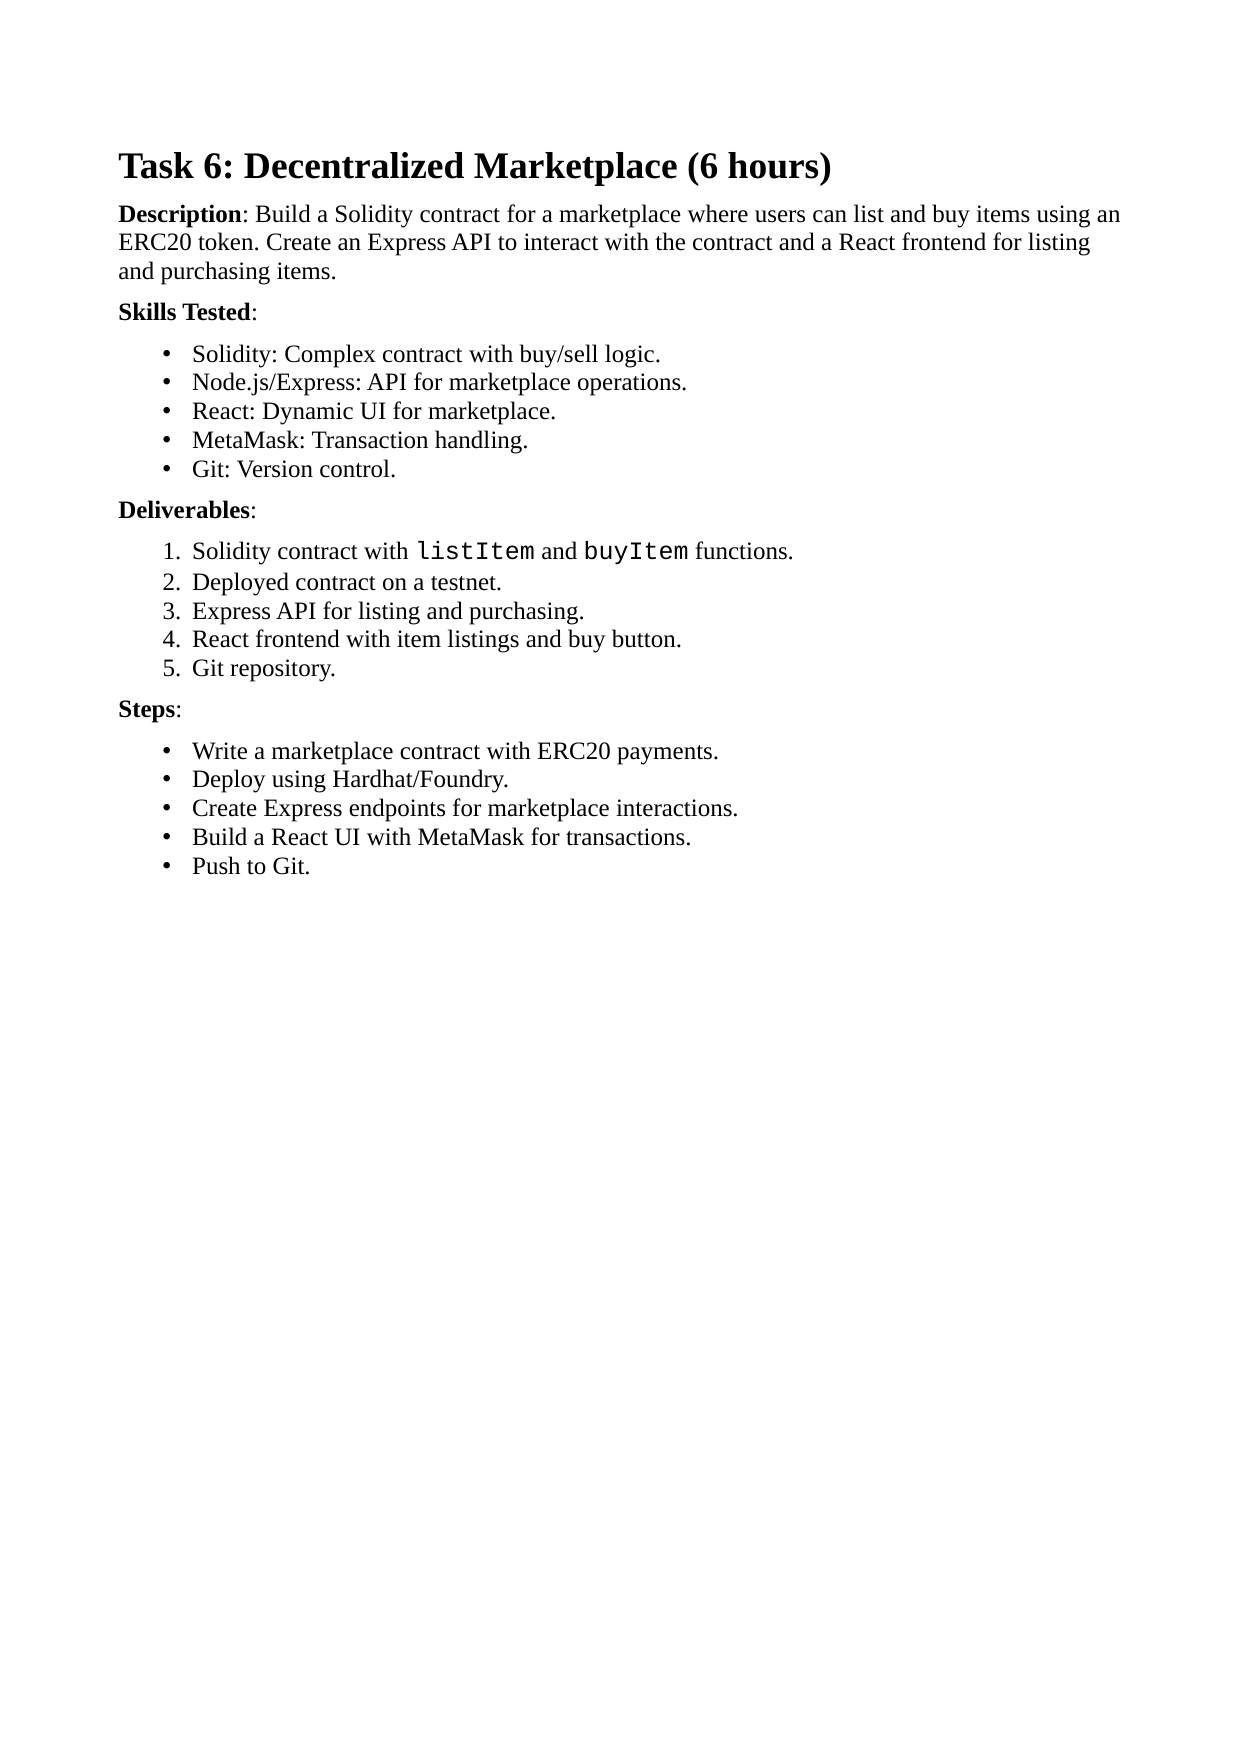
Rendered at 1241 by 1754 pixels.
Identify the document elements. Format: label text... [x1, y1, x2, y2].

list MetaMask: Transaction handling. [162, 425, 1122, 454]
text Skills Tested: [118, 297, 1122, 326]
list Deploy using Hardhat/Foundry. [162, 764, 1122, 793]
list Solidity: Complex contract with buy/sell logic. [162, 339, 1122, 367]
list Solidity contract with listItem and buyItem functions. [162, 536, 1122, 567]
list React frontend with item listings and buy button. [162, 624, 1122, 653]
list Git: Version control. [162, 454, 1122, 482]
list Build a React UI with MetaMask for transactions. [162, 822, 1122, 851]
text Description: Build a Solidity contract for a marketplace where users can list and buy items using an ERC20 token. Create an Express API to interact with the contract and a React frontend for listing and purchasing items. [118, 199, 1122, 285]
list Node.js/Express: API for marketplace operations. [162, 367, 1122, 396]
subtitle Task 6: Decentralized Marketplace (6 hours) [118, 143, 1122, 186]
list Write a marketplace contract with ERC20 payments. [162, 736, 1122, 764]
list Push to Git. [162, 851, 1122, 879]
text Deliverables: [118, 495, 1122, 524]
list React: Dynamic UI for marketplace. [162, 396, 1122, 425]
list Deployed contract on a testnet. [162, 567, 1122, 596]
list Express API for listing and purchasing. [162, 596, 1122, 624]
list Create Express endpoints for marketplace interactions. [162, 793, 1122, 822]
list Git repository. [162, 653, 1122, 682]
text Steps: [118, 694, 1122, 723]
